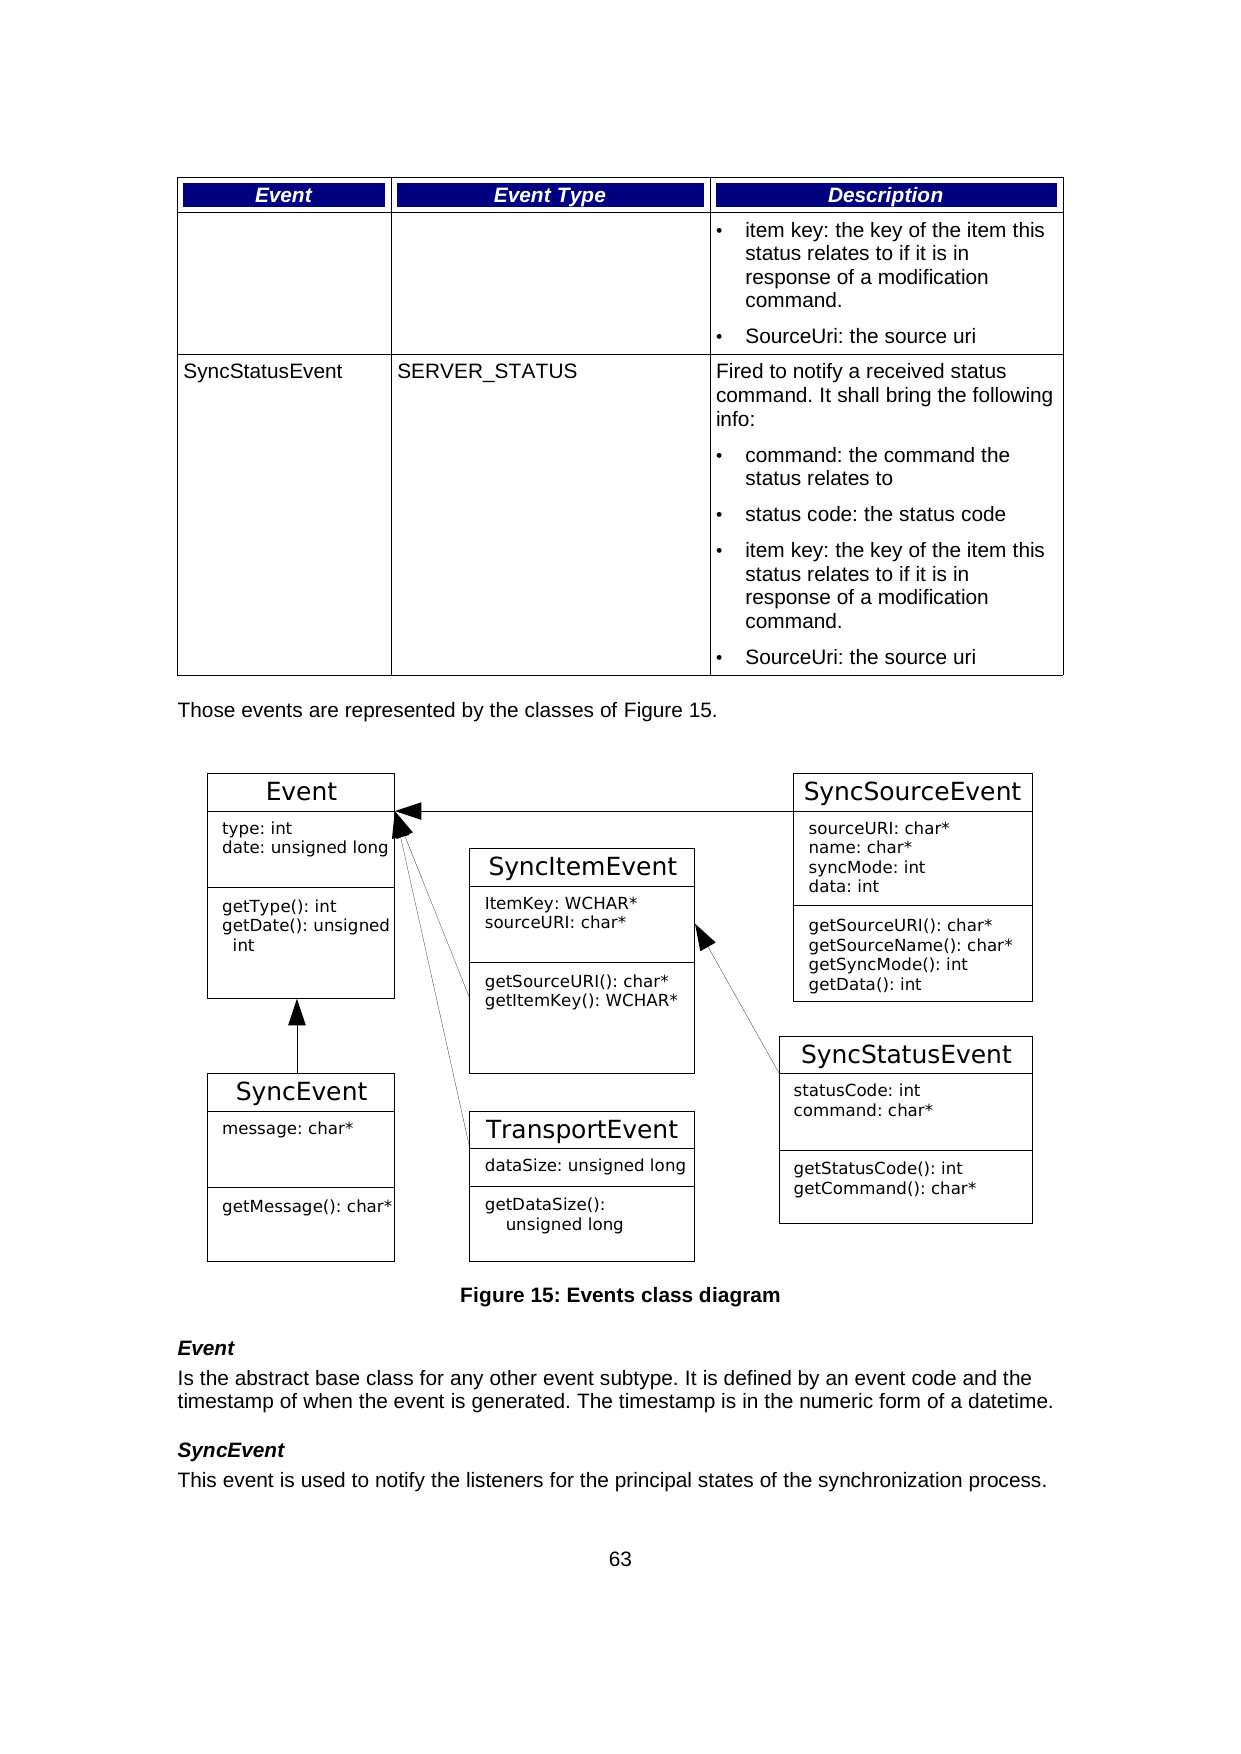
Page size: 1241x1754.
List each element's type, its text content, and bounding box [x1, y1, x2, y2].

table_cell [178, 213, 391, 354]
text This event is used to notify the listeners for the principal states of the synchronization process. [177, 1468, 1063, 1492]
table_cell [392, 213, 710, 354]
table_header Description [711, 178, 1063, 212]
table_header Event [178, 178, 391, 212]
table_cell SERVER_STATUS [392, 355, 710, 675]
table_header Event Type [392, 178, 710, 212]
table_cell SyncStatusEvent [178, 355, 391, 675]
table_cell Fired to notify a received status command. It shall bring the following info: command: the command the status relates to status code: the status code item key: the key of the item this status relates to if it is in response of a modification command. SourceUri: the source uri [711, 355, 1063, 675]
subtitle Event [177, 753, 1063, 1360]
text Is the abstract base class for any other event subtype. It is defined by an event code and the timestamp of when the event is generated. The timestamp is in the numeric form of a datetime. [177, 1366, 1063, 1413]
text Figure 15: Events class diagram [179, 778, 1061, 1307]
subtitle SyncEvent [177, 1438, 1063, 1462]
text Those events are represented by the classes of Figure 15. [177, 698, 1063, 722]
table_cell Fired to notify a status to send. It shall bring the following info: command: the command the status relates to status code: the status code item key: the key of the item this status relates to if it is in response of a modification command. SourceUri: the source uri [711, 213, 1063, 354]
